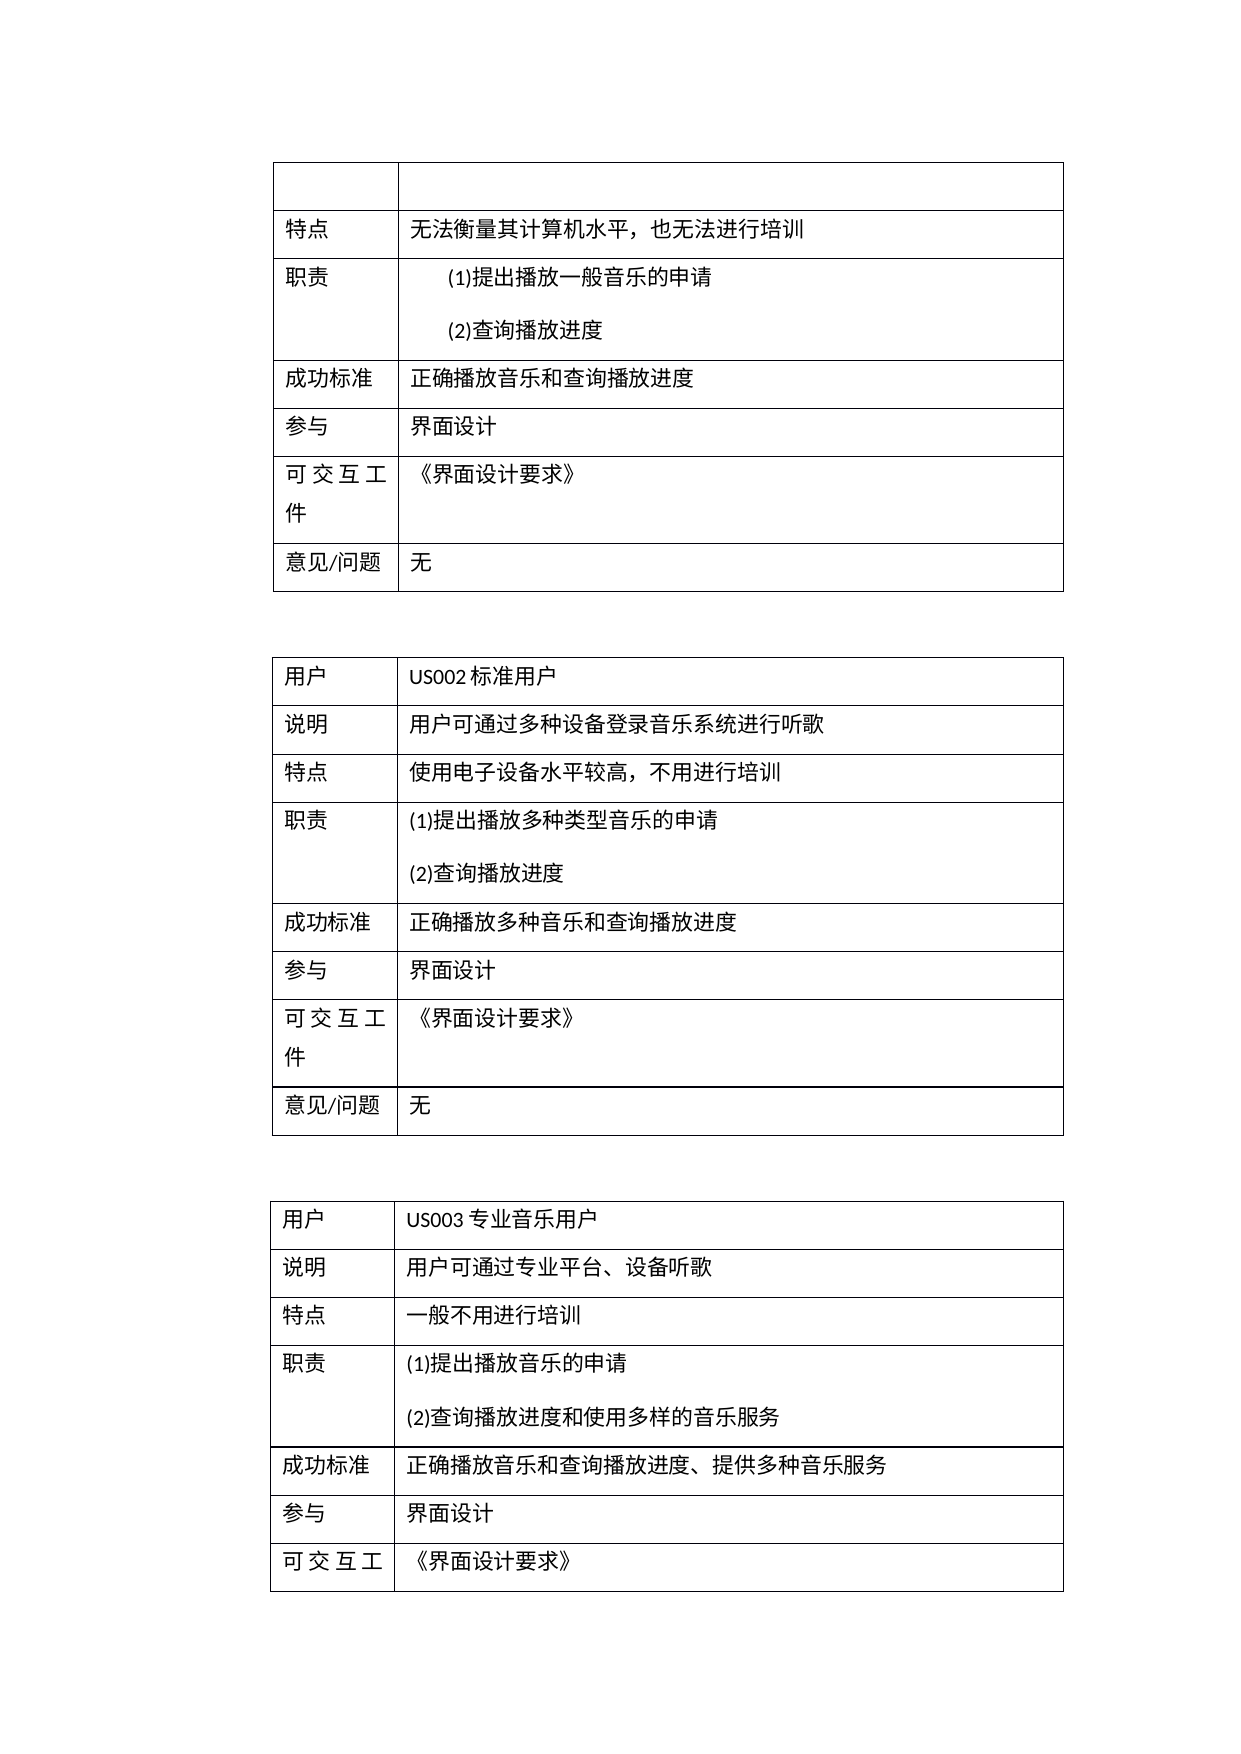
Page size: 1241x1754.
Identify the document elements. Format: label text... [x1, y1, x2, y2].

table_cell 《界面设计要求》 [399, 457, 1063, 543]
table_cell 一般不用进行培训 [395, 1298, 1063, 1345]
table_cell 无法衡量其计算机水平，也无法进行培训 [399, 211, 1063, 258]
table_cell 职责 [274, 259, 398, 360]
table_cell 职责 [273, 803, 397, 903]
table_cell 可交互工件 [274, 457, 398, 543]
table_cell 使用电子设备水平较高，不用进行培训 [398, 755, 1063, 802]
table_cell 参与 [274, 409, 398, 456]
table_cell 正确播放多种音乐和查询播放进度 [398, 904, 1063, 951]
table_cell 说明 [273, 706, 397, 753]
table_cell 《界面设计要求》 [395, 1544, 1063, 1591]
table_cell 职责 [271, 1346, 394, 1446]
table_cell 意见/问题 [274, 544, 398, 591]
table_cell 无 [399, 544, 1063, 591]
table_cell 界面设计 [399, 409, 1063, 456]
table_cell [399, 163, 1063, 210]
table_cell 用户可通过多种设备登录音乐系统进行听歌 [398, 706, 1063, 753]
table_cell 意见/问题 [273, 1088, 397, 1134]
table_cell 参与 [271, 1496, 394, 1543]
table_cell 《界面设计要求》 [398, 1000, 1063, 1086]
table_cell 参与 [273, 952, 397, 999]
table_cell 提出播放一般音乐的申请 查询播放进度 [399, 259, 1063, 360]
table_cell 用户可通过专业平台、设备听歌 [395, 1250, 1063, 1297]
table_header 用户 [271, 1202, 394, 1249]
table_cell 可交互工 [271, 1544, 394, 1591]
table_cell 特点 [273, 755, 397, 802]
table_cell 特点 [271, 1298, 394, 1345]
table_cell [274, 163, 398, 210]
table_cell 正确播放音乐和查询播放进度 [399, 361, 1063, 408]
table_cell 成功标准 [271, 1448, 394, 1494]
table_header US003专业音乐用户 [395, 1202, 1063, 1249]
table_cell 说明 [271, 1250, 394, 1297]
table_cell 特点 [274, 211, 398, 258]
table_cell 界面设计 [398, 952, 1063, 999]
table_cell 正确播放音乐和查询播放进度、提供多种音乐服务 [395, 1448, 1063, 1494]
table_header 用户 [273, 658, 397, 705]
table_cell 无 [398, 1088, 1063, 1134]
table_cell (1)提出播放多种类型音乐的申请 (2)查询播放进度 [398, 803, 1063, 903]
table_cell 界面设计 [395, 1496, 1063, 1543]
table_cell 成功标准 [273, 904, 397, 951]
table_header US002标准用户 [398, 658, 1063, 705]
table_cell 可交互工件 [273, 1000, 397, 1086]
table_cell (1)提出播放音乐的申请 (2)查询播放进度和使用多样的音乐服务 [395, 1346, 1063, 1446]
table_cell 成功标准 [274, 361, 398, 408]
